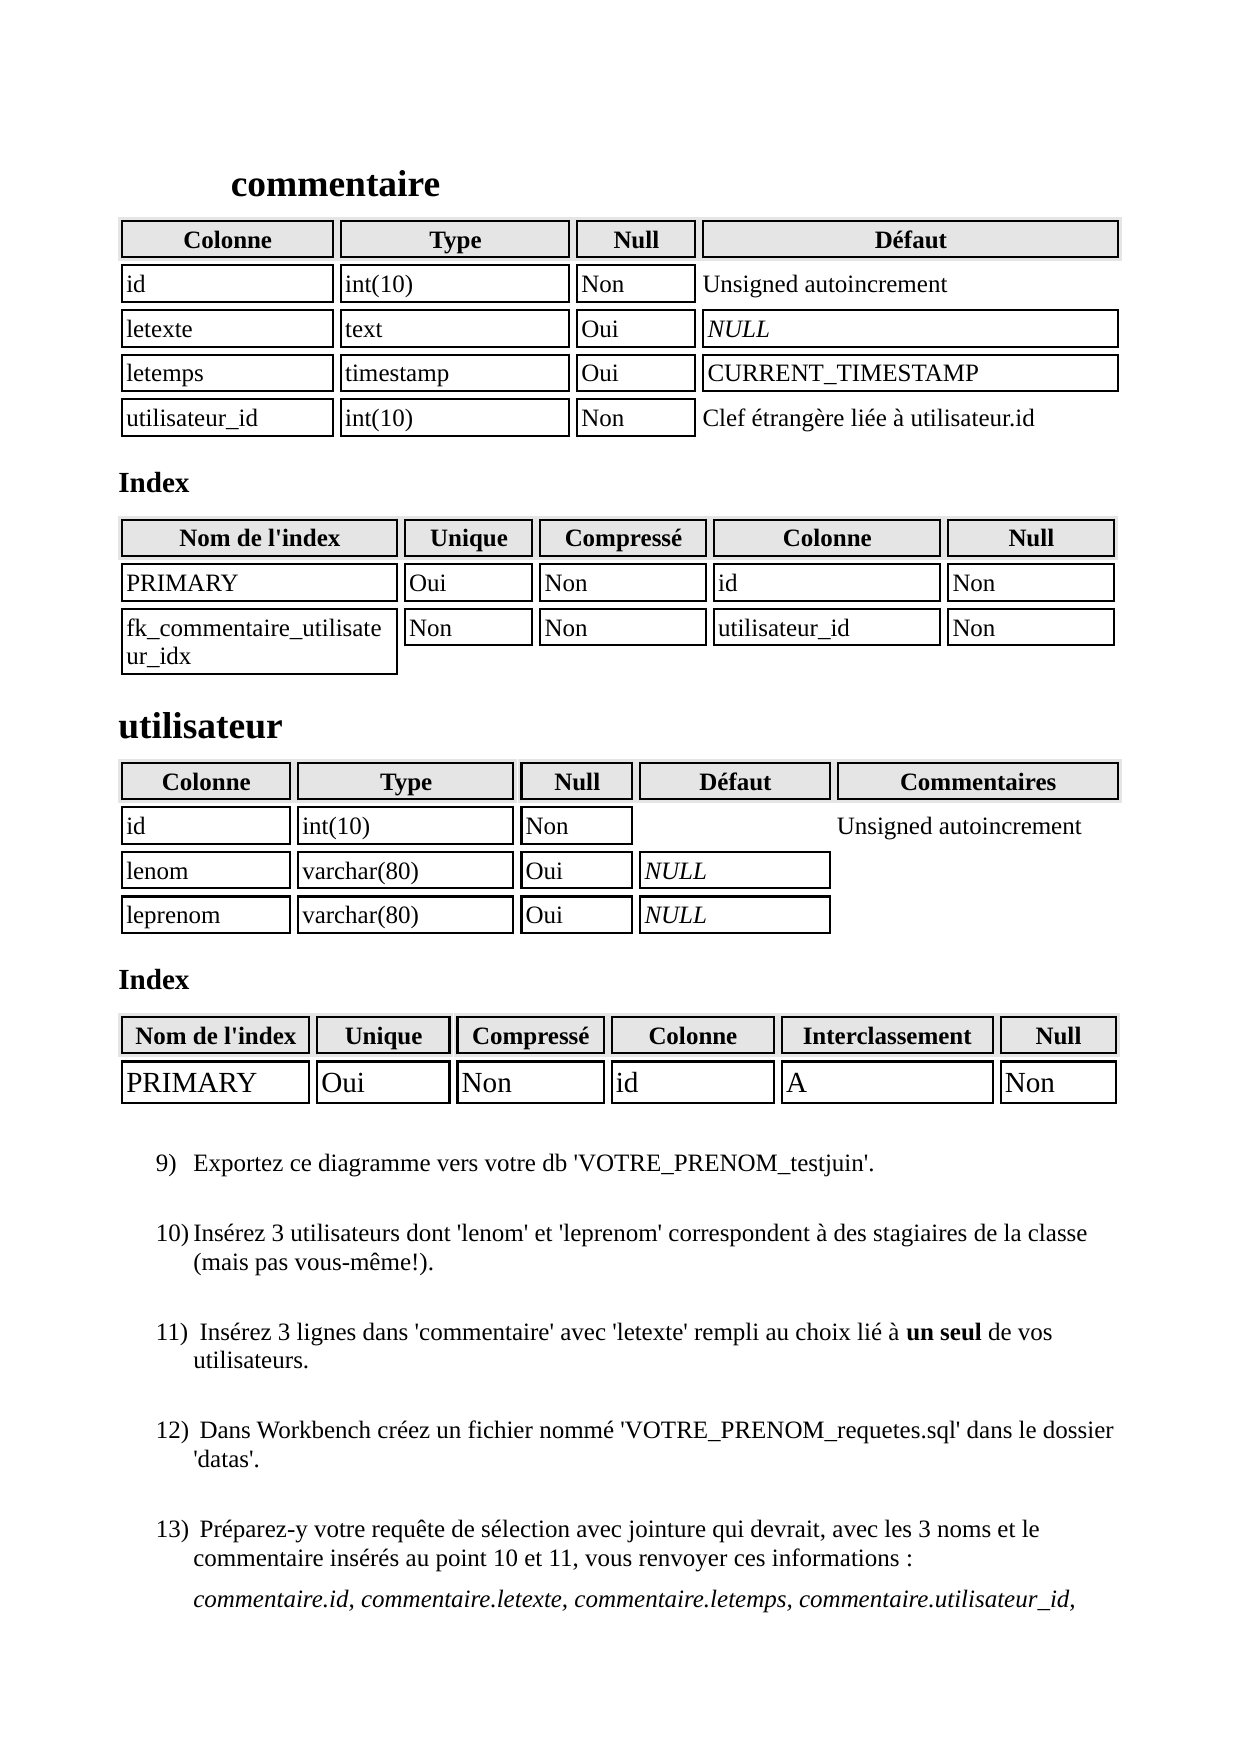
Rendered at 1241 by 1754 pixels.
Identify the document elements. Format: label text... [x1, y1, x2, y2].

table_cell varchar(80) [294, 893, 517, 937]
table_header Défaut [699, 217, 1122, 261]
table_cell Non [518, 803, 636, 848]
list Exportez ce diagramme vers votre db 'VOTRE_PRENOM_testjuin'. [156, 1148, 1122, 1206]
table_cell id [118, 261, 337, 306]
table_header Commentaires [834, 759, 1122, 803]
table_cell Non [944, 605, 1118, 678]
table_cell varchar(80) [294, 848, 517, 892]
list Préparez-y votre requête de sélection avec jointure qui devrait, avec les 3 noms et le commentaire insérés au point 10 et 11, vous renvoyer ces informations : [156, 1514, 1122, 1572]
table_header Null [997, 1013, 1120, 1057]
table_header Interclassement [778, 1013, 997, 1057]
table_cell Oui [518, 893, 636, 937]
subtitle Index [118, 465, 1122, 498]
table_header Null [573, 217, 699, 261]
table_cell Oui [573, 306, 699, 351]
table_cell utilisateur_id [118, 395, 337, 440]
table_cell Non [944, 560, 1118, 605]
table_cell int(10) [337, 261, 573, 306]
table_header Unique [313, 1013, 453, 1057]
table_cell CURRENT_TIMESTAMP [699, 351, 1122, 395]
table_cell id [710, 560, 944, 605]
list commentaire.id, commentaire.letexte, commentaire.letemps, commentaire.utilisateur_id, [156, 1584, 1122, 1613]
subtitle commentaire [193, 118, 1122, 204]
table_cell text [337, 306, 573, 351]
table_header Colonne [118, 759, 294, 803]
table_cell Non [573, 395, 699, 440]
table_header Compressé [536, 516, 710, 560]
table_header Défaut [636, 759, 834, 803]
table_cell letemps [118, 351, 337, 395]
table_cell Non [573, 261, 699, 306]
list Insérez 3 utilisateurs dont 'lenom' et 'leprenom' correspondent à des stagiaires de la classe (mais pas vous-même!). [156, 1218, 1122, 1304]
table_cell lenom [118, 848, 294, 892]
table_cell Non [401, 605, 536, 678]
table_cell leprenom [118, 893, 294, 937]
table_header Type [337, 217, 573, 261]
list Dans Workbench créez un fichier nommé 'VOTRE_PRENOM_requetes.sql' dans le dossier 'datas'. [156, 1416, 1122, 1502]
table_cell Oui [313, 1058, 453, 1107]
table_cell id [608, 1058, 778, 1107]
table_cell NULL [636, 848, 834, 892]
table_cell Clef étrangère liée à utilisateur.id [699, 395, 1122, 440]
table_cell int(10) [337, 395, 573, 440]
table_cell Oui [573, 351, 699, 395]
table_cell Unsigned autoincrement [834, 803, 1122, 848]
table_cell [834, 848, 1122, 892]
table_cell id [118, 803, 294, 848]
table_cell Non [536, 605, 710, 678]
table_cell Oui [518, 848, 636, 892]
table_header Null [518, 759, 636, 803]
subtitle utilisateur [118, 703, 1122, 746]
table_cell [636, 803, 834, 848]
table_cell int(10) [294, 803, 517, 848]
table_cell [834, 893, 1122, 937]
table_header Colonne [118, 217, 337, 261]
table_cell Non [536, 560, 710, 605]
table_cell A [778, 1058, 997, 1107]
table_header Compressé [454, 1013, 608, 1057]
table_cell PRIMARY [118, 1058, 313, 1107]
table_header Unique [401, 516, 536, 560]
table_cell PRIMARY [118, 560, 401, 605]
table_cell NULL [699, 306, 1122, 351]
table_header Nom de l'index [118, 516, 401, 560]
table_cell Non [997, 1058, 1120, 1107]
table_header Type [294, 759, 517, 803]
list Insérez 3 lignes dans 'commentaire' avec 'letexte' rempli au choix lié à un seul de vos utilisateurs. [156, 1317, 1122, 1403]
table_header Colonne [710, 516, 944, 560]
table_cell utilisateur_id [710, 605, 944, 678]
subtitle Index [118, 962, 1122, 996]
table_cell letexte [118, 306, 337, 351]
table_header Null [944, 516, 1118, 560]
table_cell Oui [401, 560, 536, 605]
table_cell Unsigned autoincrement [699, 261, 1122, 306]
table_cell NULL [636, 893, 834, 937]
table_cell fk_commentaire_utilisateur_idx [118, 605, 401, 678]
table_cell timestamp [337, 351, 573, 395]
table_header Nom de l'index [118, 1013, 313, 1057]
table_header Colonne [608, 1013, 778, 1057]
table_cell Non [454, 1058, 608, 1107]
